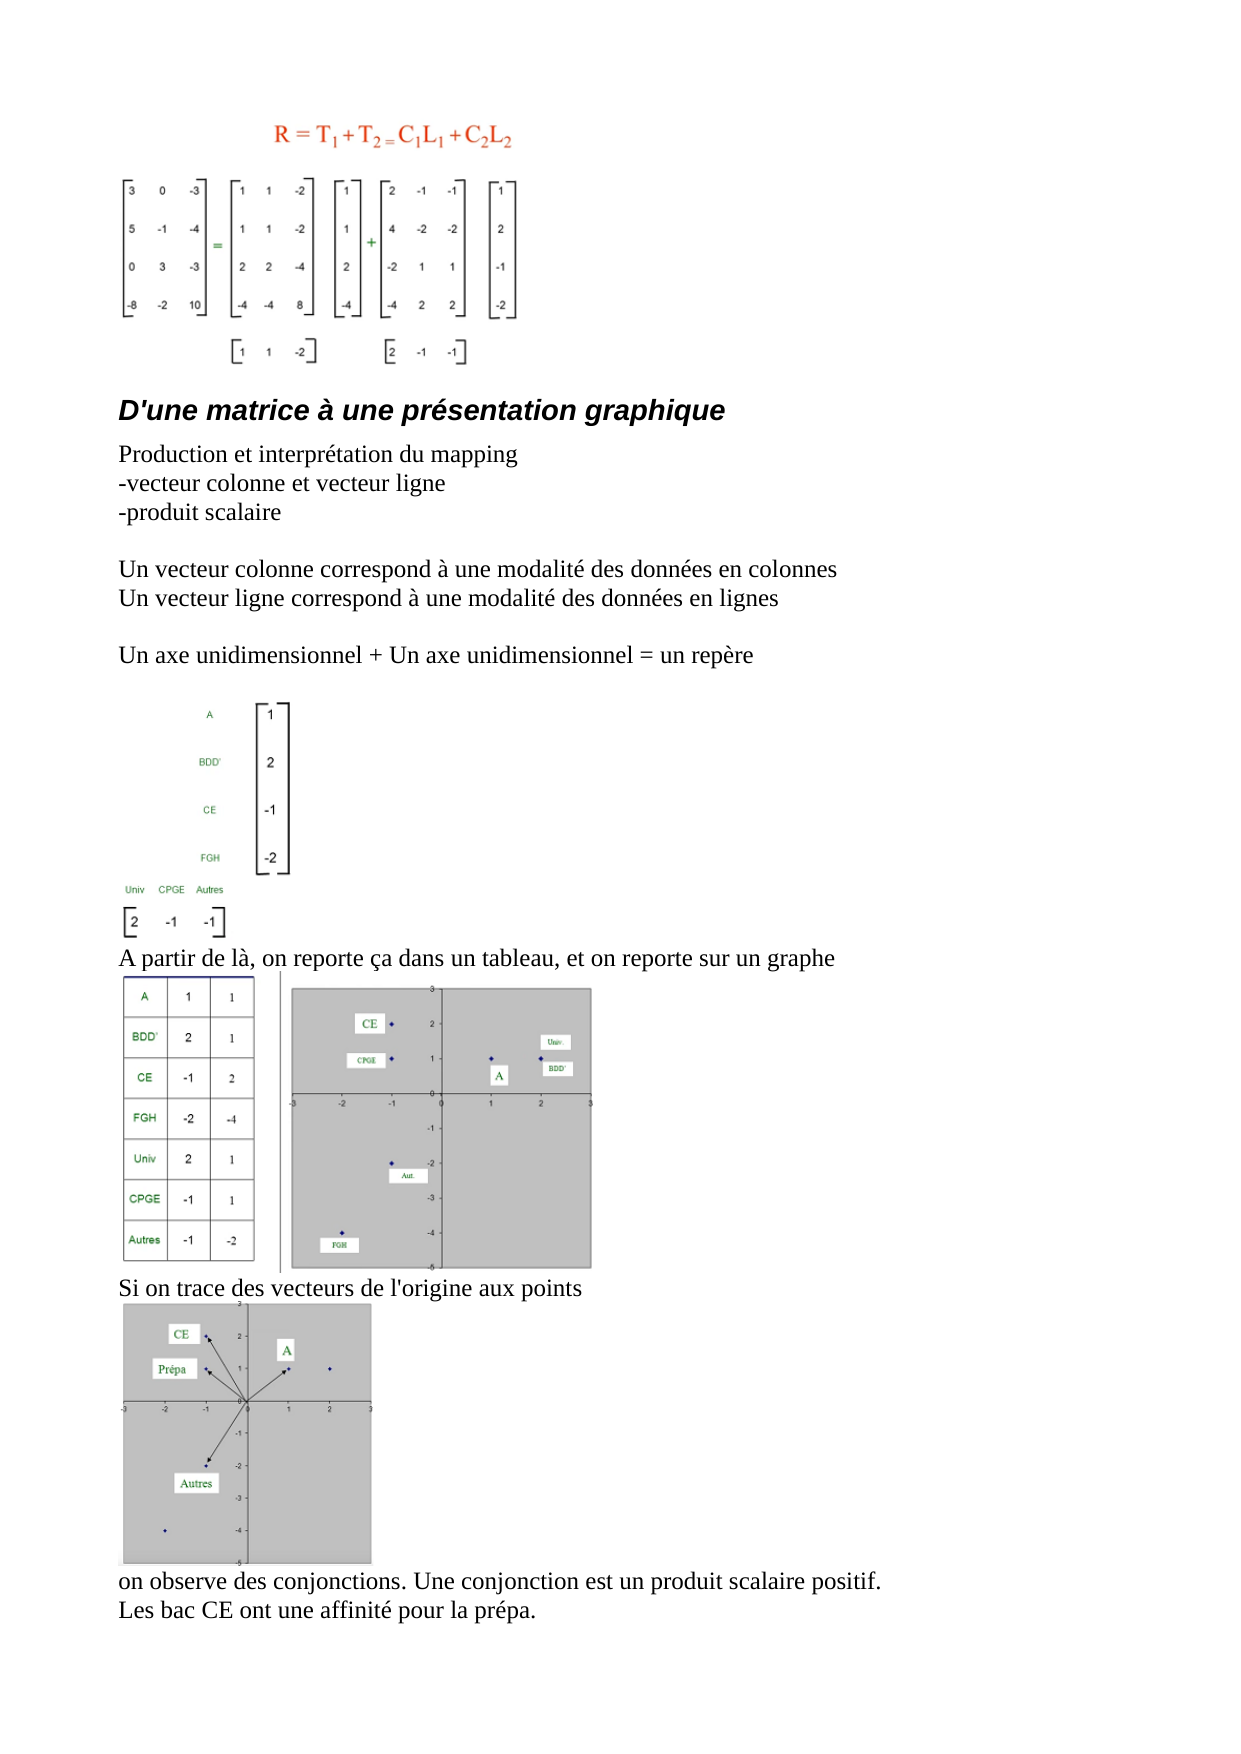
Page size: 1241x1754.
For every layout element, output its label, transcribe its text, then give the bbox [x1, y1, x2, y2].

text A partir de là, on reporte ça dans un tableau, et on reporte sur un graphe [118, 943, 1122, 971]
text Un axe unidimensionnel + Un axe unidimensionnel = un repère [118, 640, 1122, 669]
text -vecteur colonne et vecteur ligne [118, 468, 1122, 497]
text Si on trace des vecteurs de l'origine aux points [118, 1273, 1122, 1301]
text on observe des conjonctions. Une conjonction est un produit scalaire positif. [118, 1566, 1122, 1595]
text Production et interprétation du mapping [118, 439, 1122, 468]
subtitle D'une matrice à une présentation graphique [118, 393, 1122, 427]
text Les bac CE ont une affinité pour la prépa. [118, 1595, 1122, 1623]
text -produit scalaire [118, 497, 1122, 525]
text Un vecteur colonne correspond à une modalité des données en colonnes [118, 554, 1122, 583]
text Un vecteur ligne correspond à une modalité des données en lignes [118, 583, 1122, 612]
